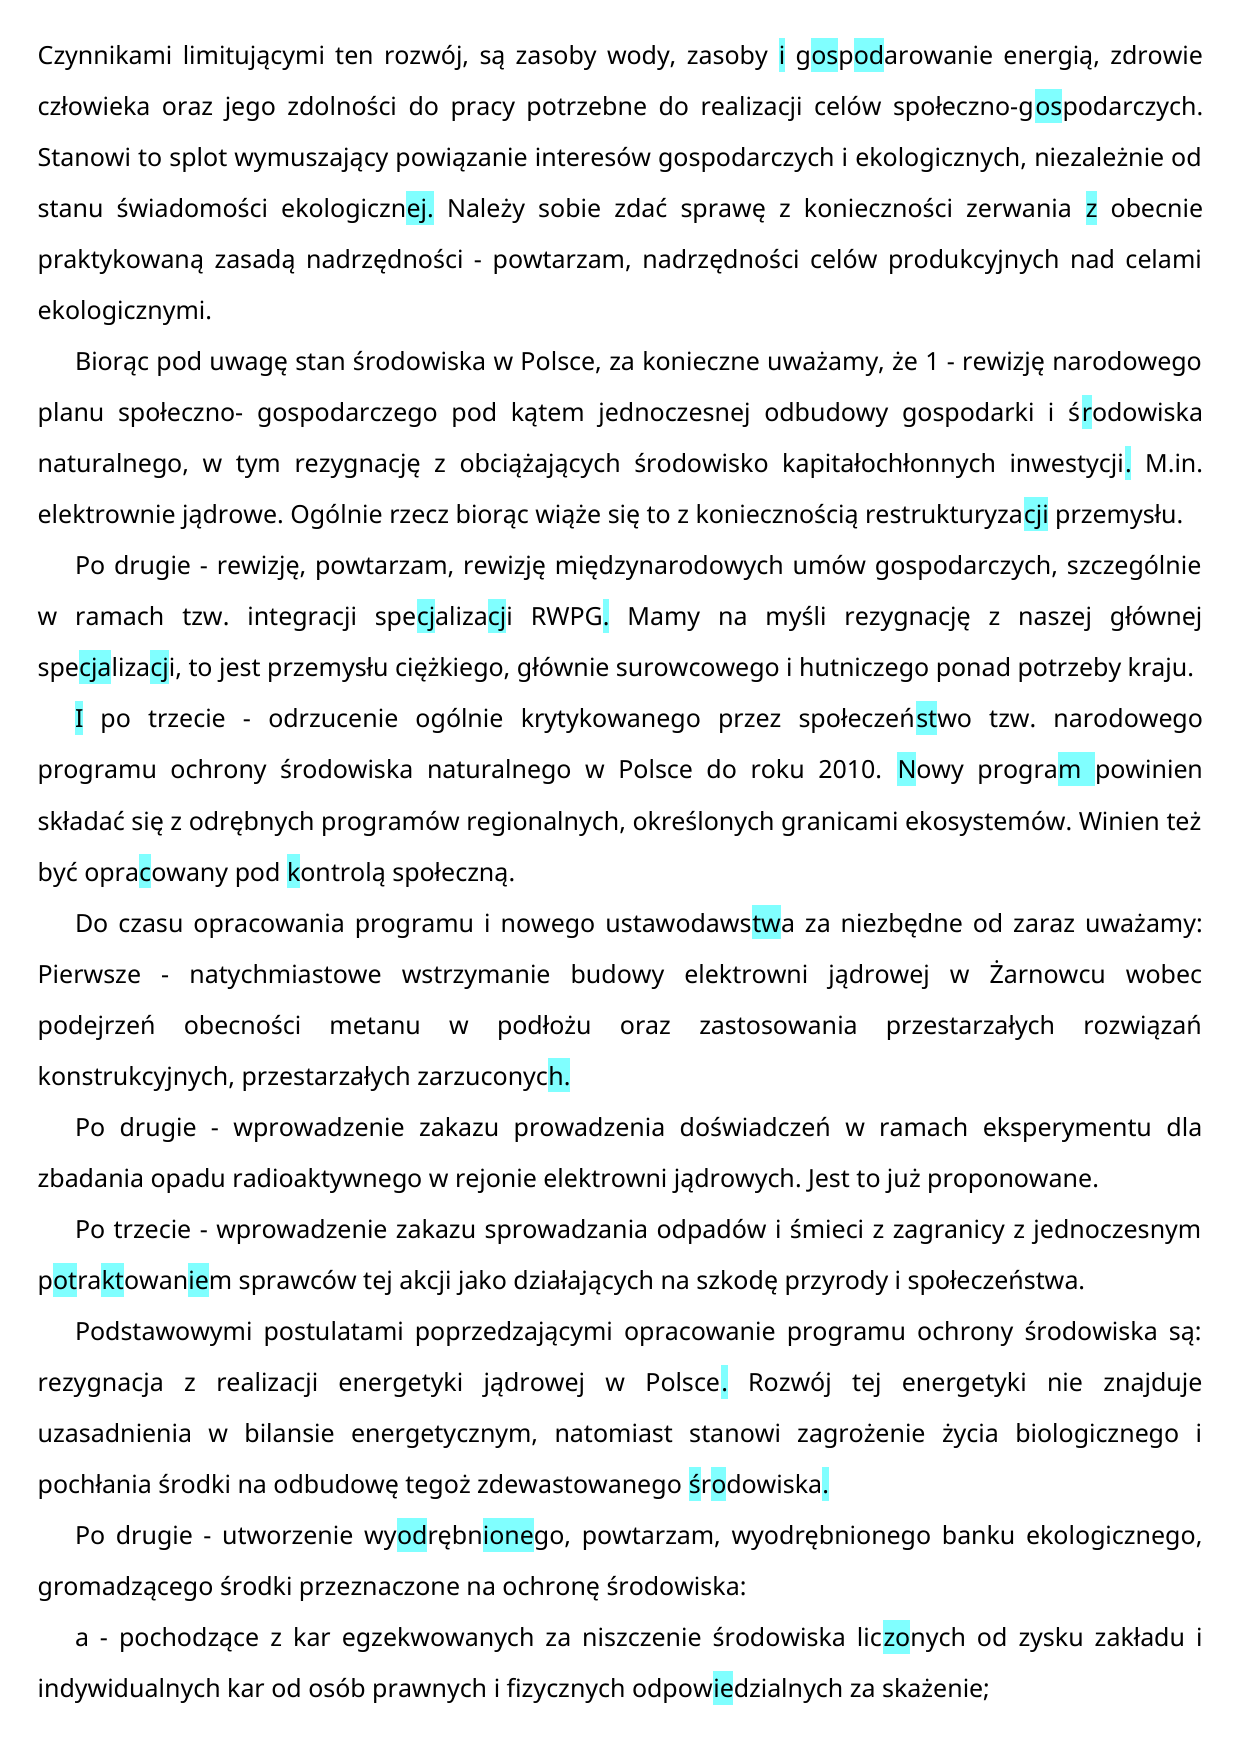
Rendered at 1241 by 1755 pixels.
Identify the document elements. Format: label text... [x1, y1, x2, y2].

text Po drugie - wprowadzenie zakazu prowadzenia doświadczeń w ramach eksperymentu dla zbadania opadu radioaktywnego w rejonie elektrowni jądrowych. Jest to już proponowane. [37, 1109, 1203, 1194]
text I po trzecie - odrzucenie ogólnie krytykowanego przez społeczeństwo tzw. narodowego programu ochrony środowiska naturalnego w Polsce do roku 2010. Nowy program powinien składać się z odrębnych programów regionalnych, określonych granicami ekosystemów. Winien też być opracowany pod kontrolą społeczną. [37, 701, 1203, 888]
text Po trzecie - wprowadzenie zakazu sprowadzania odpadów i śmieci z zagranicy z jednoczesnym potraktowaniem sprawców tej akcji jako działających na szkodę przyrody i społeczeństwa. [37, 1211, 1203, 1297]
text Do czasu opracowania programu i nowego ustawodawstwa za niezbędne od zaraz uważamy: Pierwsze - natychmiastowe wstrzymanie budowy elektrowni jądrowej w Żarnowcu wobec podejrzeń obecności metanu w podłożu oraz zastosowania przestarzałych rozwiązań konstrukcyjnych, przestarzałych zarzuconych. [37, 905, 1203, 1092]
text Czynnikami limitującymi ten rozwój, są zasoby wody, zasoby i gospodarowanie energią, zdrowie człowieka oraz jego zdolności do pracy potrzebne do realizacji celów społeczno-gospodarczych. Stanowi to splot wymuszający powiązanie interesów gospodarczych i ekologicznych, niezależnie od stanu świadomości ekologicznej. Należy sobie zdać sprawę z konieczności zerwania z obecnie praktykowaną zasadą nadrzędności - powtarzam, nadrzędności celów produkcyjnych nad celami ekologicznymi. [37, 37, 1203, 327]
text Podstawowymi postulatami poprzedzającymi opracowanie programu ochrony środowiska są: rezygnacja z realizacji energetyki jądrowej w Polsce. Rozwój tej energetyki nie znajduje uzasadnienia w bilansie energetycznym, natomiast stanowi zagrożenie życia biologicznego i pochłania środki na odbudowę tegoż zdewastowanego środowiska. [37, 1313, 1203, 1501]
text a - pochodzące z kar egzekwowanych za niszczenie środowiska liczonych od zysku zakładu i indywidualnych kar od osób prawnych i fizycznych odpowiedzialnych za skażenie; [37, 1620, 1203, 1705]
text Biorąc pod uwagę stan środowiska w Polsce, za konieczne uważamy, że 1 - rewizję narodowego planu społeczno- gospodarczego pod kątem jednoczesnej odbudowy gospodarki i środowiska naturalnego, w tym rezygnację z obciążających środowisko kapitałochłonnych inwestycji. M.in. elektrownie jądrowe. Ogólnie rzecz biorąc wiąże się to z koniecznością restrukturyzacji przemysłu. [37, 344, 1203, 531]
text Po drugie - rewizję, powtarzam, rewizję międzynarodowych umów gospodarczych, szczególnie w ramach tzw. integracji specjalizacji RWPG. Mamy na myśli rezygnację z naszej głównej specjalizacji, to jest przemysłu ciężkiego, głównie surowcowego i hutniczego ponad potrzeby kraju. [37, 548, 1203, 684]
text Po drugie - utworzenie wyodrębnionego, powtarzam, wyodrębnionego banku ekologicznego, gromadzącego środki przeznaczone na ochronę środowiska: [37, 1518, 1203, 1603]
